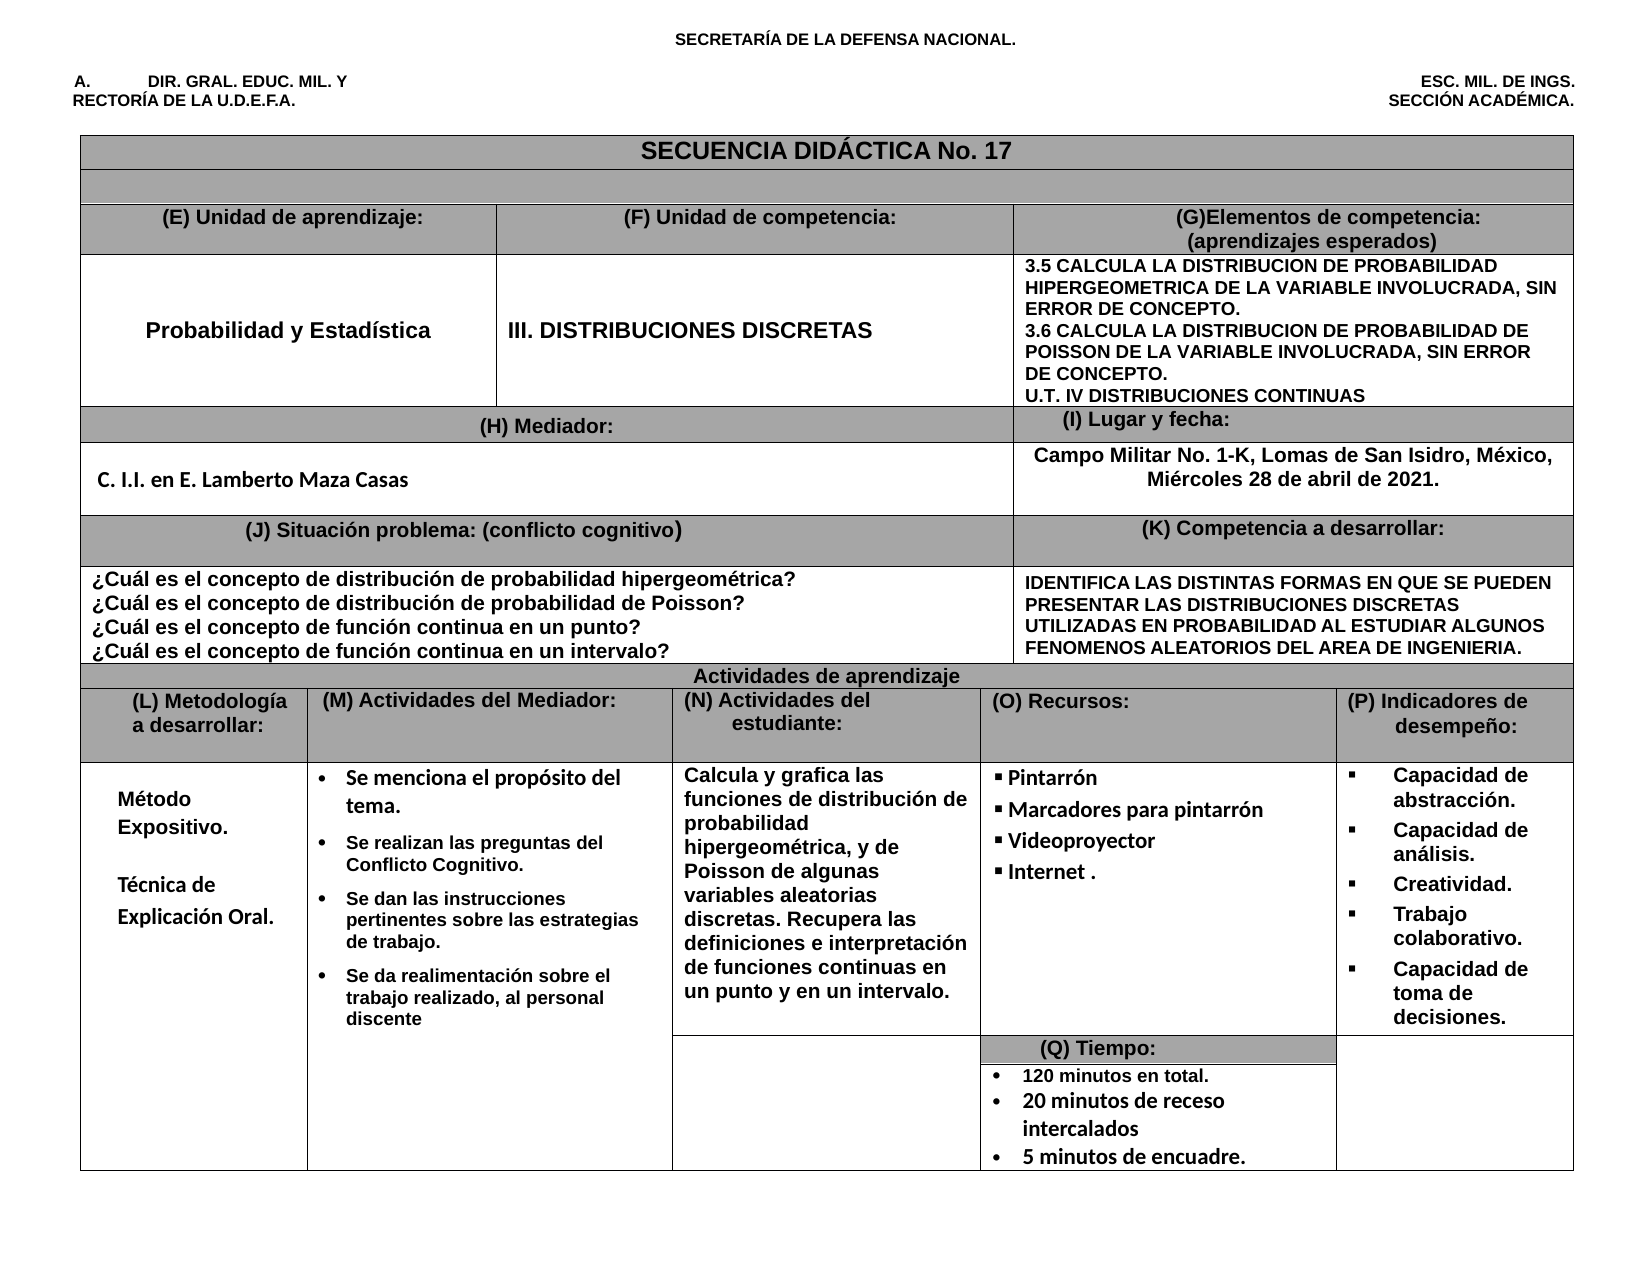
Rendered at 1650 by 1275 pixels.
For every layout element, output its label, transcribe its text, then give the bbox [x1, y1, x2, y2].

table_cell Actividades de aprendizaje [81, 664, 1573, 688]
table_cell 3.5 CALCULA LA DISTRIBUCION DE PROBABILIDAD HIPERGEOMETRICA DE LA VARIABLE INVOLUCRADA, SIN ERROR DE CONCEPTO. 3.6 CALCULA LA DISTRIBUCION DE PROBABILIDAD DE POISSON DE LA VARIABLE INVOLUCRADA, SIN ERROR DE CONCEPTO. U.T. IV DISTRIBUCIONES CONTINUAS [1014, 255, 1573, 406]
table_cell (H) Mediador: [81, 407, 1013, 442]
table_cell [673, 1036, 980, 1170]
table_cell Probabilidad y Estadística [81, 255, 496, 406]
table_cell (I) Lugar y fecha: [1014, 407, 1573, 442]
table_cell (N) Actividades del estudiante: [673, 689, 980, 762]
table_cell (O) Recursos: [981, 689, 1336, 762]
table_cell (J) Situación problema: (conflicto cognitivo) [81, 516, 1013, 566]
text RECTORÍA DE LA U.D.E.F.A. SECCIÓN ACADÉMICA. [72, 91, 1580, 110]
table_cell C. I.I. en E. Lamberto Maza Casas [81, 443, 1013, 515]
table_cell (Q) Tiempo: [981, 1036, 1336, 1063]
list DIR. GRAL. EDUC. MIL. Y ESC. MIL. DE INGS. [74, 71, 1580, 91]
table_cell Se menciona el propósito del tema. Se realizan las preguntas del Conflicto Cognitivo. Se dan las instrucciones pertinentes sobre las estrategias de trabajo. Se da realimentación sobre el trabajo realizado, al personal discente [308, 763, 672, 1170]
table_cell (M) Actividades del Mediador: [308, 689, 672, 762]
table_cell Pintarrón Marcadores para pintarrón Videoproyector Internet . [981, 763, 1336, 1035]
table_cell (E) Unidad de aprendizaje: [81, 205, 496, 254]
table_cell [81, 170, 1573, 203]
table_cell IDENTIFICA LAS DISTINTAS FORMAS EN QUE SE PUEDEN PRESENTAR LAS DISTRIBUCIONES DISCRETAS UTILIZADAS EN PROBABILIDAD AL ESTUDIAR ALGUNOS FENOMENOS ALEATORIOS DEL AREA DE INGENIERIA. [1014, 567, 1573, 663]
table_cell Capacidad de abstracción. Capacidad de análisis. Creatividad. Trabajo colaborativo. Capacidad de toma de decisiones. [1337, 763, 1573, 1035]
text SECRETARÍA DE LA DEFENSA NACIONAL. [111, 29, 1580, 49]
table_cell (F) Unidad de competencia: [497, 205, 1013, 254]
table_cell (K) Competencia a desarrollar: [1014, 516, 1573, 566]
table_cell [1337, 1036, 1573, 1170]
table_cell Método Expositivo. Técnica de Explicación Oral. [81, 763, 307, 1170]
table_cell ¿Cuál es el concepto de distribución de probabilidad hipergeométrica? ¿Cuál es el concepto de distribución de probabilidad de Poisson? ¿Cuál es el concepto de función continua en un punto? ¿Cuál es el concepto de función continua en un intervalo? [81, 567, 1013, 663]
table_header SECUENCIA DIDÁCTICA No. 17 [81, 136, 1573, 169]
table_cell 120 minutos en total. 20 minutos de receso intercalados 5 minutos de encuadre. 5 minutos para explicar el desarrollo de la dinámica de trabajo. 15 minutos para dar retroalimentación sobre las tareas y evidencias desarrolladas por los discentes en las clases anteriores. 65 minutos para la obtención de las gráficas de distribuciones de probabilidad hipergeométrica, y de Poisson. Recuperación de los conceptos de continuidad de funciones. 10 minutos para el cierre y las conclusiones. [981, 1065, 1336, 1170]
table_cell (P) Indicadores de desempeño: [1337, 689, 1573, 762]
table_cell (G)Elementos de competencia: (aprendizajes esperados) [1014, 205, 1573, 254]
table_cell III. DISTRIBUCIONES DISCRETAS [497, 255, 1013, 406]
table_cell Calcula y grafica las funciones de distribución de probabilidad hipergeométrica, y de Poisson de algunas variables aleatorias discretas. Recupera las definiciones e interpretación de funciones continuas en un punto y en un intervalo. [673, 763, 980, 1035]
table_cell Campo Militar No. 1-K, Lomas de San Isidro, México, Miércoles 28 de abril de 2021. [1014, 443, 1573, 515]
table_cell (L) Metodología a desarrollar: [81, 689, 307, 762]
